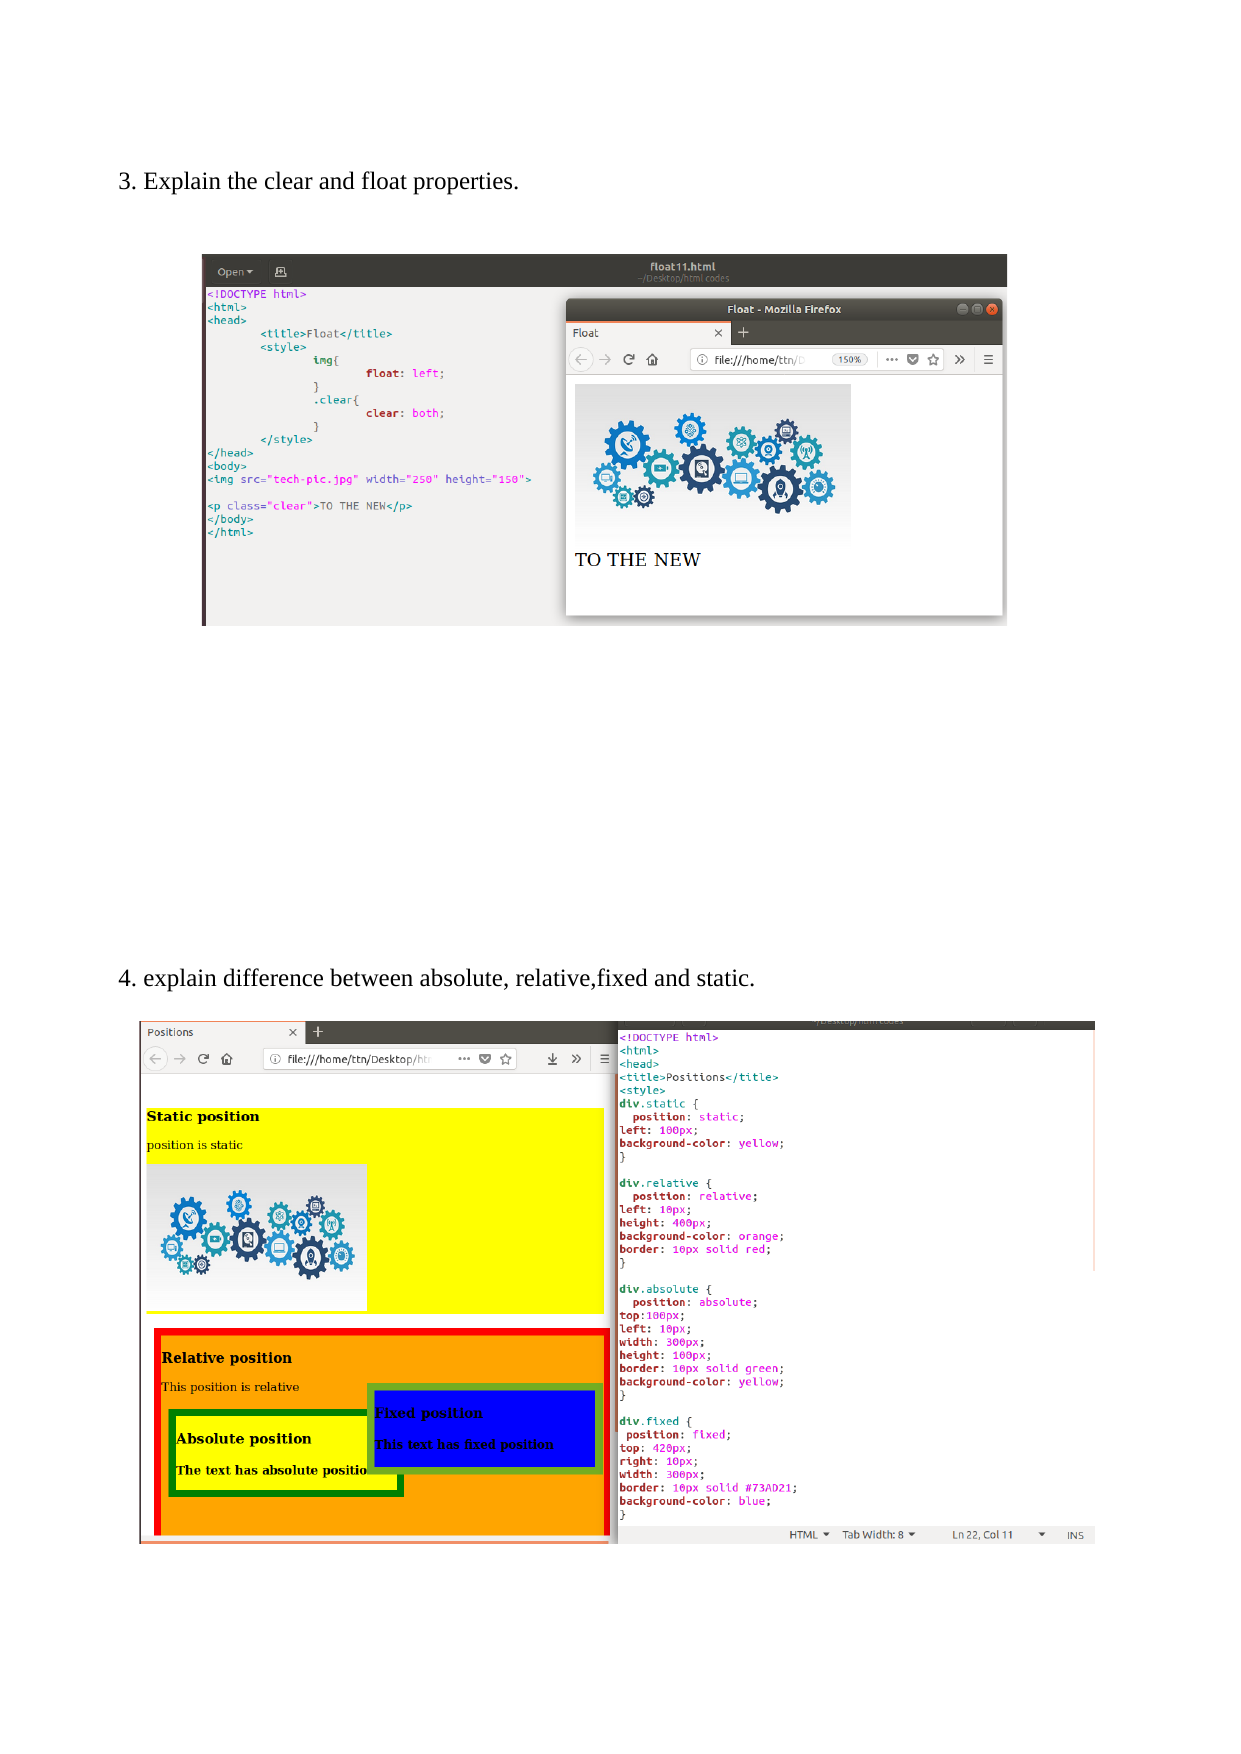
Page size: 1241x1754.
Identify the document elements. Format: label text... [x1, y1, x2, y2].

picture [201, 254, 1008, 626]
text 4. explain difference between absolute, relative,fixed and static. [118, 963, 1122, 992]
picture [139, 1021, 1095, 1544]
text 3. Explain the clear and float properties. [118, 166, 1122, 194]
